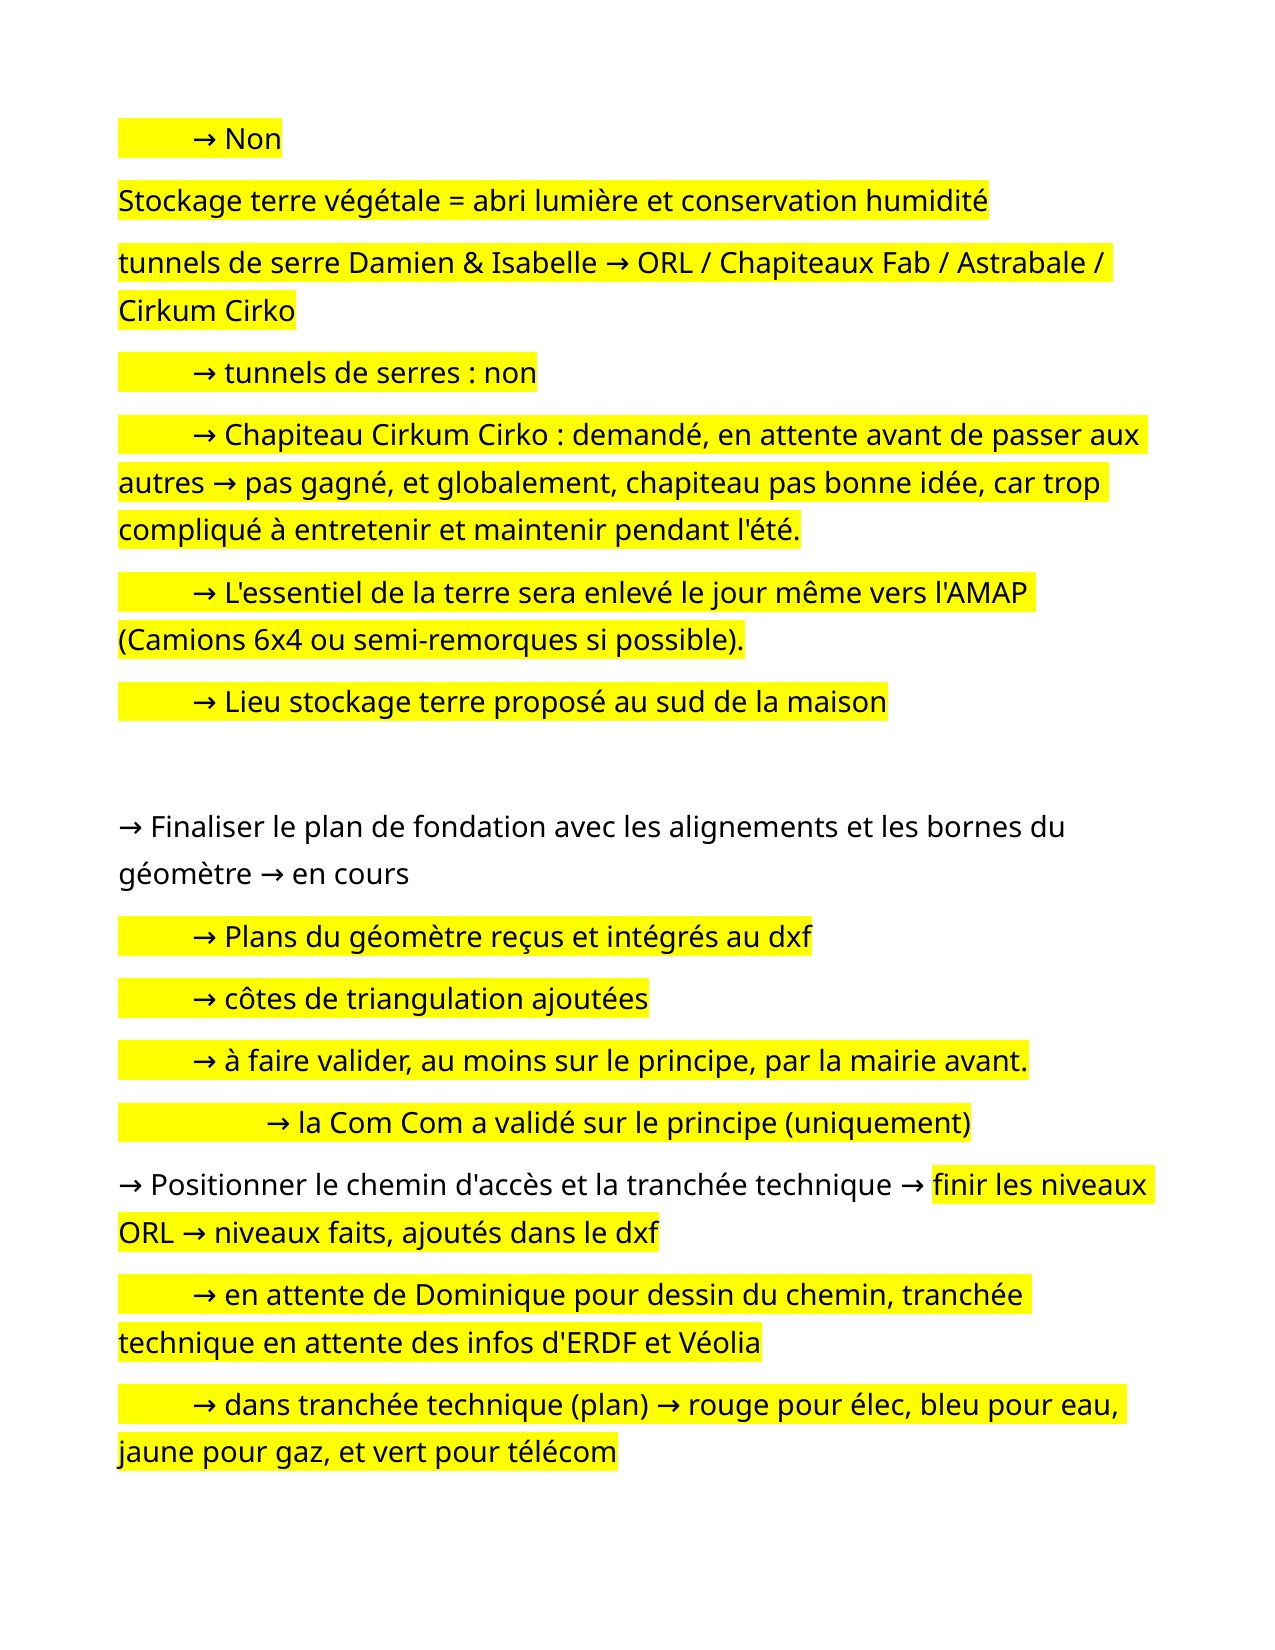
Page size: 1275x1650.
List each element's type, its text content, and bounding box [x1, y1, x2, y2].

text → côtes de triangulation ajoutées [118, 978, 1157, 1018]
text tunnels de serre Damien & Isabelle → ORL / Chapiteaux Fab / Astrabale / Cirkum Cirko [118, 242, 1157, 330]
text Stockage terre végétale = abri lumière et conservation humidité [118, 180, 1157, 220]
text → la Com Com a validé sur le principe (uniquement) [118, 1102, 1157, 1142]
text → Positionner le chemin d'accès et la tranchée technique → finir les niveaux ORL → niveaux faits, ajoutés dans le dxf [118, 1164, 1157, 1252]
text → Plans du géomètre reçus et intégrés au dxf [118, 916, 1157, 956]
text → Finaliser le plan de fondation avec les alignements et les bornes du géomètre → en cours [118, 806, 1157, 893]
text → Chapiteau Cirkum Cirko : demandé, en attente avant de passer aux autres → pas gagné, et globalement, chapiteau pas bonne idée, car trop compliqué à entretenir et maintenir pendant l'été. [118, 414, 1157, 549]
text → Lieu stockage terre proposé au sud de la maison [118, 682, 1157, 721]
text → L'essentiel de la terre sera enlevé le jour même vers l'AMAP (Camions 6x4 ou semi-remorques si possible). [118, 572, 1157, 659]
text → à faire valider, au moins sur le principe, par la mairie avant. [118, 1040, 1157, 1080]
text → dans tranchée technique (plan) → rouge pour élec, bleu pour eau, jaune pour gaz, et vert pour télécom [118, 1384, 1157, 1471]
text → tunnels de serres : non [118, 352, 1157, 392]
text → en attente de Dominique pour dessin du chemin, tranchée technique en attente des infos d'ERDF et Véolia [118, 1274, 1157, 1362]
text → Non [118, 118, 1157, 158]
